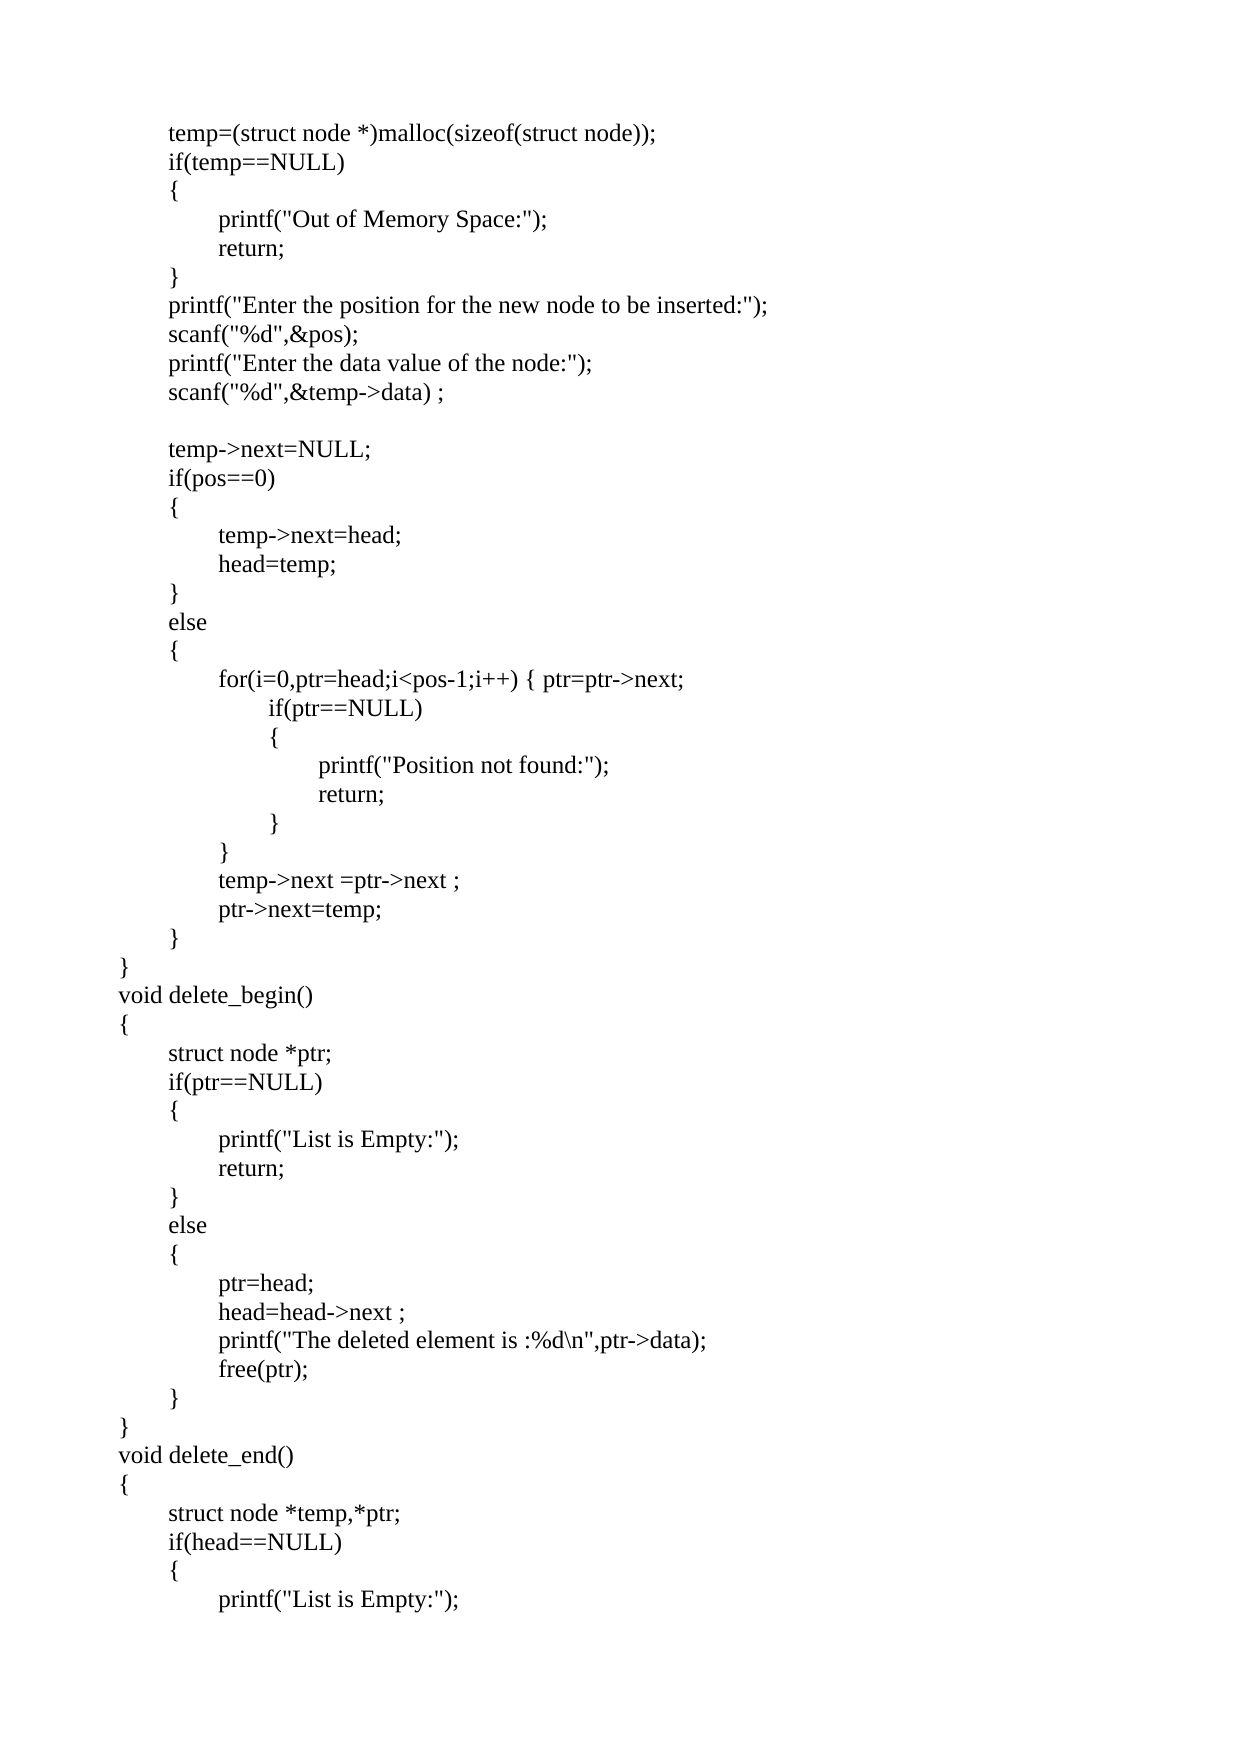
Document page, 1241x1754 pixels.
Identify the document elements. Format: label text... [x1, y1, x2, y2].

text return; [118, 233, 1122, 262]
text { [118, 176, 1122, 204]
text } [118, 837, 1122, 866]
text temp->next=head; [118, 521, 1122, 549]
text ptr=head; [118, 1268, 1122, 1297]
text else [118, 607, 1122, 636]
text if(temp==NULL) [118, 147, 1122, 176]
text if(pos==0) [118, 463, 1122, 492]
text temp=(struct node *)malloc(sizeof(struct node)); [118, 118, 1122, 147]
text head=head->next ; [118, 1297, 1122, 1326]
text { [118, 492, 1122, 521]
text head=temp; [118, 549, 1122, 578]
text printf("The deleted element is :%d\n",ptr->data); [118, 1326, 1122, 1354]
text ptr->next=temp; [118, 894, 1122, 923]
text { [118, 1556, 1122, 1584]
text printf("Out of Memory Space:"); [118, 204, 1122, 233]
text } [118, 262, 1122, 291]
text for(i=0,ptr=head;i<pos-1;i++) { ptr=ptr->next; [118, 664, 1122, 693]
text temp->next =ptr->next ; [118, 866, 1122, 894]
text else [118, 1211, 1122, 1239]
text { [118, 722, 1122, 751]
text printf("Enter the position for the new node to be inserted:"); [118, 291, 1122, 319]
text { [118, 1009, 1122, 1038]
text } [118, 952, 1122, 981]
text return; [118, 779, 1122, 808]
text { [118, 1096, 1122, 1124]
text if(ptr==NULL) [118, 693, 1122, 722]
text scanf("%d",&temp->data) ; [118, 377, 1122, 406]
text } [118, 1182, 1122, 1211]
text void delete_end() [118, 1441, 1122, 1469]
text { [118, 1239, 1122, 1268]
text if(ptr==NULL) [118, 1067, 1122, 1096]
text return; [118, 1153, 1122, 1182]
text if(head==NULL) [118, 1527, 1122, 1556]
text { [118, 636, 1122, 664]
text { [118, 1469, 1122, 1498]
text struct node *ptr; [118, 1038, 1122, 1067]
text temp->next=NULL; [118, 434, 1122, 463]
text printf("List is Empty:"); [118, 1124, 1122, 1153]
text scanf("%d",&pos); [118, 319, 1122, 348]
text } [118, 1412, 1122, 1441]
text } [118, 808, 1122, 837]
text printf("List is Empty:"); [118, 1584, 1122, 1613]
text printf("Enter the data value of the node:"); [118, 348, 1122, 377]
text printf("Position not found:"); [118, 751, 1122, 779]
text } [118, 578, 1122, 607]
text free(ptr); [118, 1354, 1122, 1383]
text } [118, 923, 1122, 952]
text void delete_begin() [118, 981, 1122, 1009]
text struct node *temp,*ptr; [118, 1498, 1122, 1527]
text } [118, 1383, 1122, 1412]
